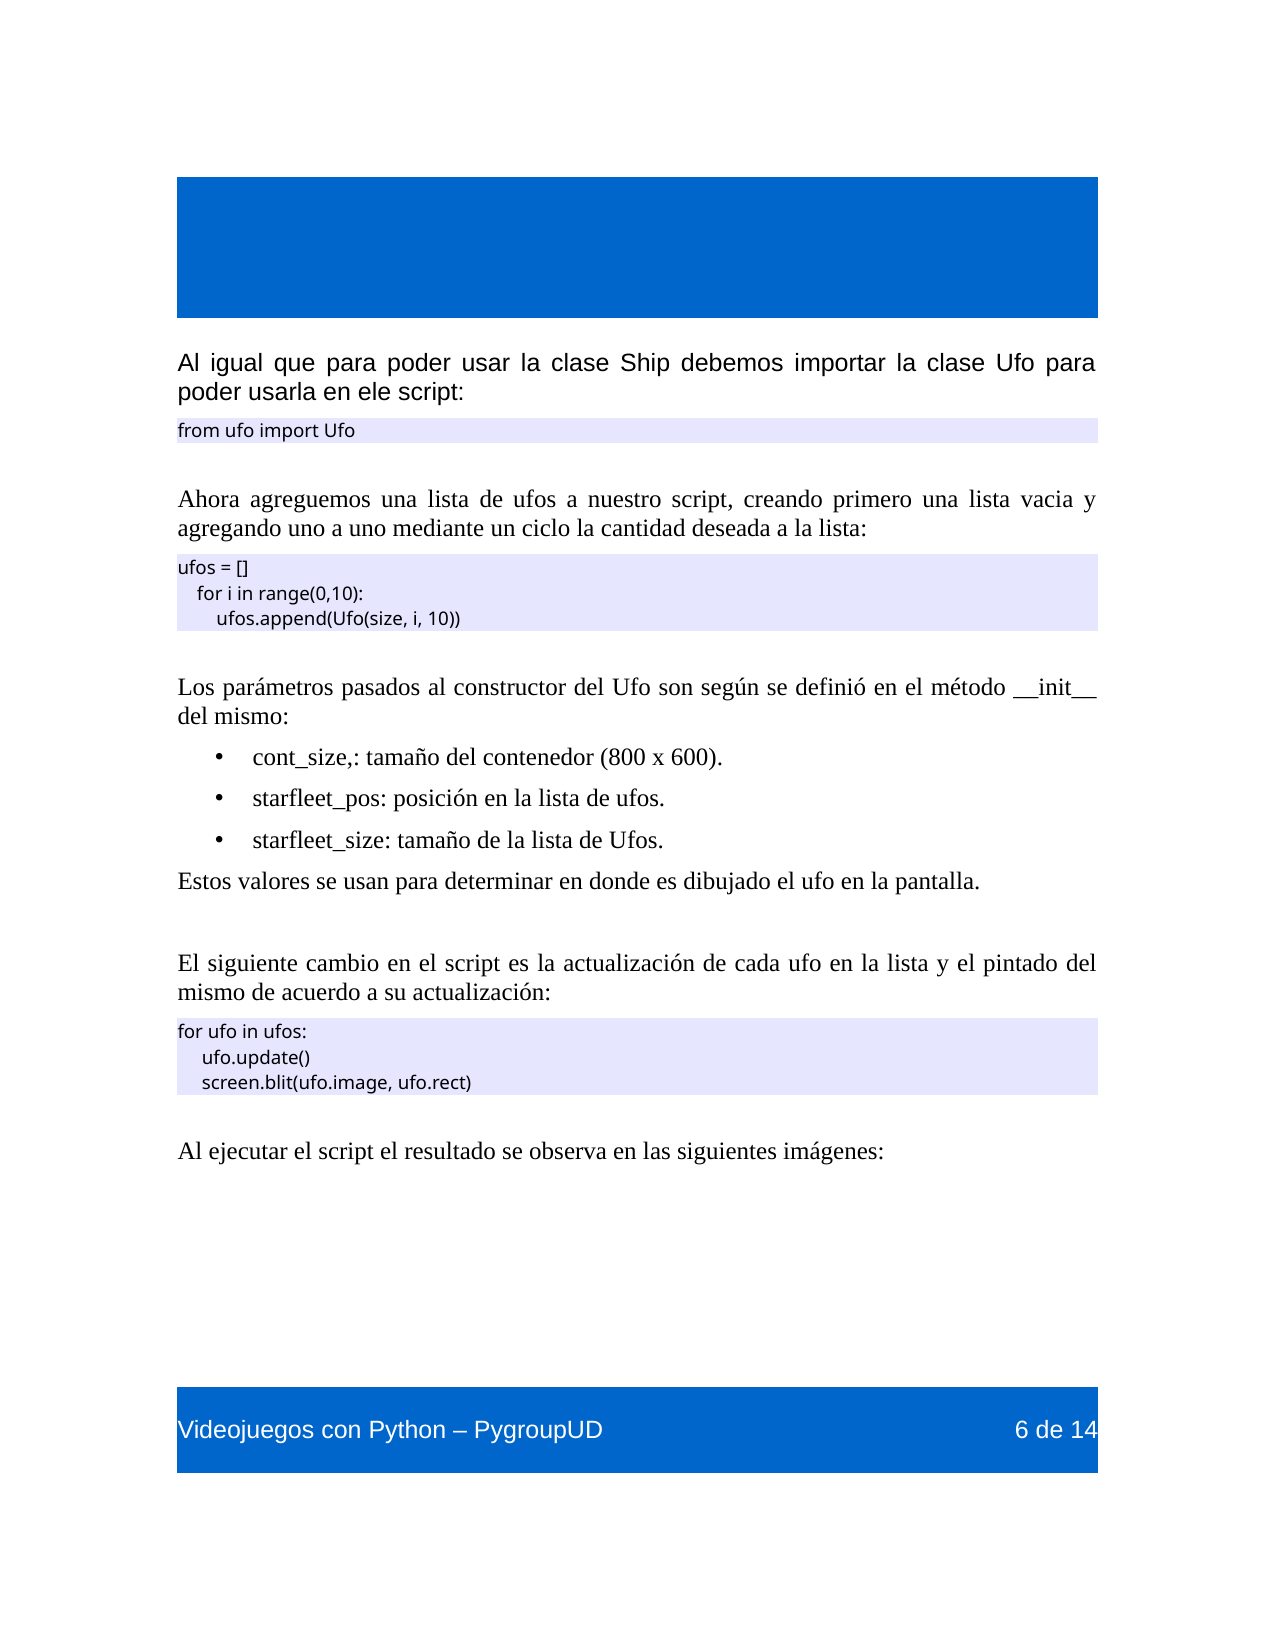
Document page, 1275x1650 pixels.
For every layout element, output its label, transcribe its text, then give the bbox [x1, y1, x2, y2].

text for ufo in ufos: [177, 1018, 1098, 1044]
list starfleet_pos: posición en la lista de ufos. [215, 783, 1098, 812]
text ufos = [] [177, 554, 1098, 580]
text from ufo import Ufo [177, 418, 1098, 443]
text Los parámetros pasados al constructor del Ufo son según se definió en el método __init__ del mismo: [177, 672, 1098, 730]
text Estos valores se usan para determinar en donde es dibujado el ufo en la pantalla. [177, 866, 1098, 895]
text ufos.append(Ufo(size, i, 10)) [177, 606, 1098, 631]
text El siguiente cambio en el script es la actualización de cada ufo en la lista y el pintado del mismo de acuerdo a su actualización: [177, 948, 1098, 1006]
text Al igual que para poder usar la clase Ship debemos importar la clase Ufo para poder usarla en ele script: [177, 348, 1098, 405]
list starfleet_size: tamaño de la lista de Ufos. [215, 825, 1098, 853]
list cont_size,: tamaño del contenedor (800 x 600). [215, 742, 1098, 771]
text screen.blit(ufo.image, ufo.rect) [177, 1069, 1098, 1095]
text Al ejecutar el script el resultado se observa en las siguientes imágenes: [177, 1136, 1098, 1165]
text ufo.update() [177, 1044, 1098, 1069]
text for i in range(0,10): [177, 580, 1098, 606]
text Ahora agreguemos una lista de ufos a nuestro script, creando primero una lista vacia y agregando uno a uno mediante un ciclo la cantidad deseada a la lista: [177, 484, 1098, 542]
